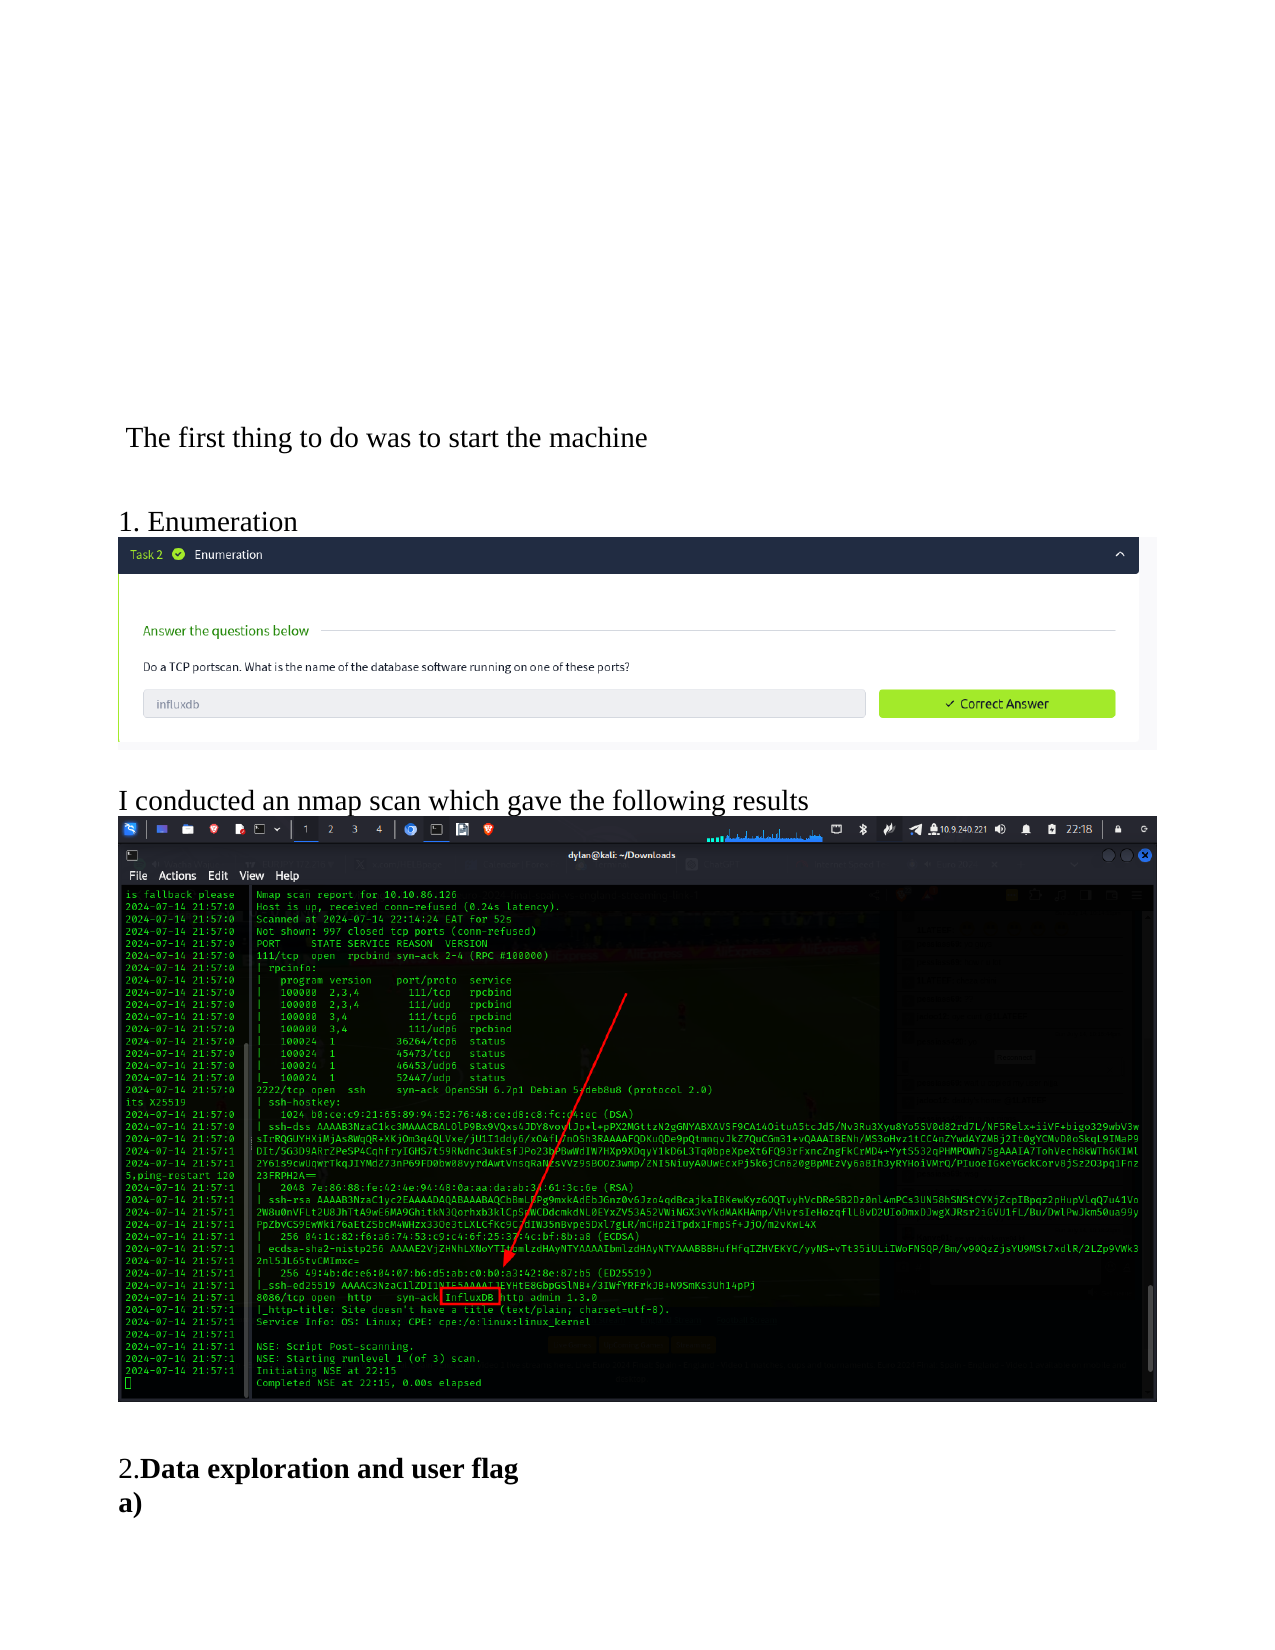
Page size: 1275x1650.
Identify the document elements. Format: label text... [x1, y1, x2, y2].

picture [118, 816, 1157, 1402]
text The first thing to do was to start the machine [118, 420, 1157, 453]
text I conducted an nmap scan which gave the following results [118, 783, 1157, 816]
text a) [118, 1485, 1157, 1518]
text 1. Enumeration [118, 504, 1157, 537]
picture [118, 537, 1157, 750]
text 2.Data exploration and user flag [118, 1451, 1157, 1485]
